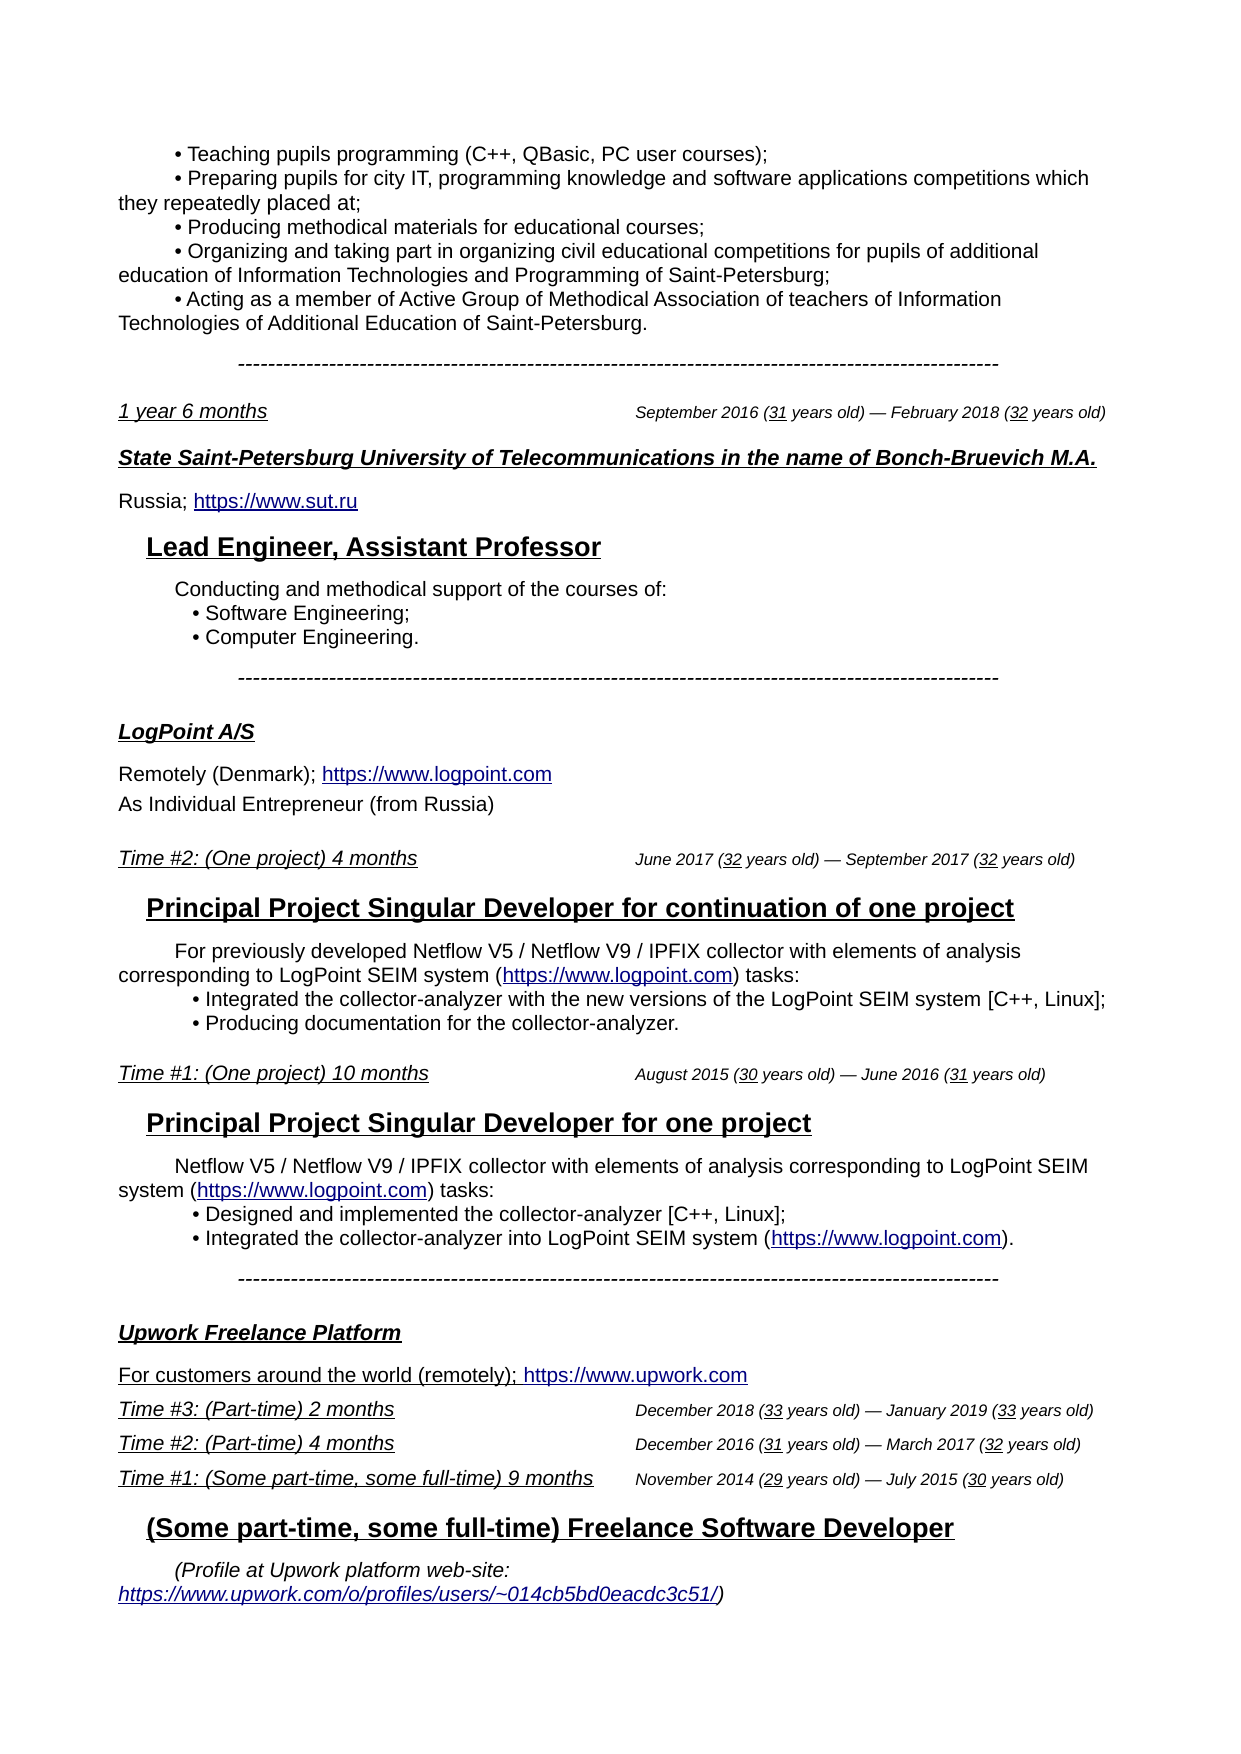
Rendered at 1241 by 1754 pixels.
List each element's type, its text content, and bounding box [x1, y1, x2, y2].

text Time #1: (Some part-time, some full-time) 9 months November 2014 (29 years old) — July 2015 (30 years old) [118, 1465, 1122, 1489]
text • Organizing and taking part in organizing civil educational competitions for pupils of additional education of Information Technologies and Programming of Saint-Petersburg; [118, 239, 1122, 287]
text • Integrated the collector-analyzer into LogPoint SEIM system (https://www.logpoint.com). [118, 1226, 1122, 1249]
text Netflow V5 / Netflow V9 / IPFIX collector with elements of analysis corresponding to LogPoint SEIM system (https://www.logpoint.com) tasks: [118, 1154, 1122, 1202]
text ---------------------------------------------------------------------------------------------------- [118, 350, 1122, 376]
text As Individual Entrepreneur (from Russia) [118, 792, 1122, 816]
text Upwork Freelance Platform [118, 1320, 1122, 1345]
text • Teaching pupils programming (C++, QBasic, PC user courses); [118, 142, 1122, 166]
text • Software Engineering; [118, 601, 1122, 625]
text Lead Engineer, Assistant Professor [118, 531, 1122, 562]
text • Preparing pupils for city IT, programming knowledge and software applications competitions which they repeatedly placed at; [118, 166, 1122, 215]
text (Profile at Upwork platform web-site: https://www.upwork.com/o/profiles/users/~014cb5bd0eacdc3c51/) [118, 1558, 1122, 1606]
text Time #3: (Part-time) 2 months December 2018 (33 years old) — January 2019 (33 years old) [118, 1397, 1122, 1421]
text For customers around the world (remotely); https://www.upwork.com [118, 1363, 1122, 1387]
text Time #2: (Part-time) 4 months December 2016 (31 years old) — March 2017 (32 years old) [118, 1431, 1122, 1455]
text • Computer Engineering. [118, 625, 1122, 649]
text • Designed and implemented the collector-analyzer [C++, Linux]; [118, 1202, 1122, 1226]
text • Producing methodical materials for educational courses; [118, 215, 1122, 239]
text Conducting and methodical support of the courses of: [118, 577, 1122, 601]
text Principal Project Singular Developer for one project [118, 1107, 1122, 1139]
text LogPoint A/S [118, 719, 1122, 744]
text Remotely (Denmark); https://www.logpoint.com [118, 762, 1122, 786]
text For previously developed Netflow V5 / Netflow V9 / IPFIX collector with elements of analysis corresponding to LogPoint SEIM system (https://www.logpoint.com) tasks: [118, 938, 1122, 986]
text • Producing documentation for the collector-analyzer. [118, 1010, 1122, 1034]
text • Integrated the collector-analyzer with the new versions of the LogPoint SEIM system [C++, Linux]; [118, 986, 1122, 1010]
text ---------------------------------------------------------------------------------------------------- [118, 1264, 1122, 1291]
text ---------------------------------------------------------------------------------------------------- [118, 664, 1122, 690]
text State Saint-Petersburg University of Telecommunications in the name of Bonch-Bruevich M.A. [118, 445, 1122, 471]
text (Some part-time, some full-time) Freelance Software Developer [118, 1512, 1122, 1543]
text Principal Project Singular Developer for continuation of one project [118, 892, 1122, 923]
text Time #2: (One project) 4 months June 2017 (32 years old) — September 2017 (32 years old) [118, 846, 1122, 870]
text Time #1: (One project) 10 months August 2015 (30 years old) — June 2016 (31 years old) [118, 1061, 1122, 1085]
text • Acting as a member of Active Group of Methodical Association of teachers of Information Technologies of Additional Education of Saint-Petersburg. [118, 287, 1122, 335]
text Russia; https://www.sut.ru [118, 488, 1122, 512]
text 1 year 6 months September 2016 (31 years old) — February 2018 (32 years old) [118, 399, 1122, 423]
